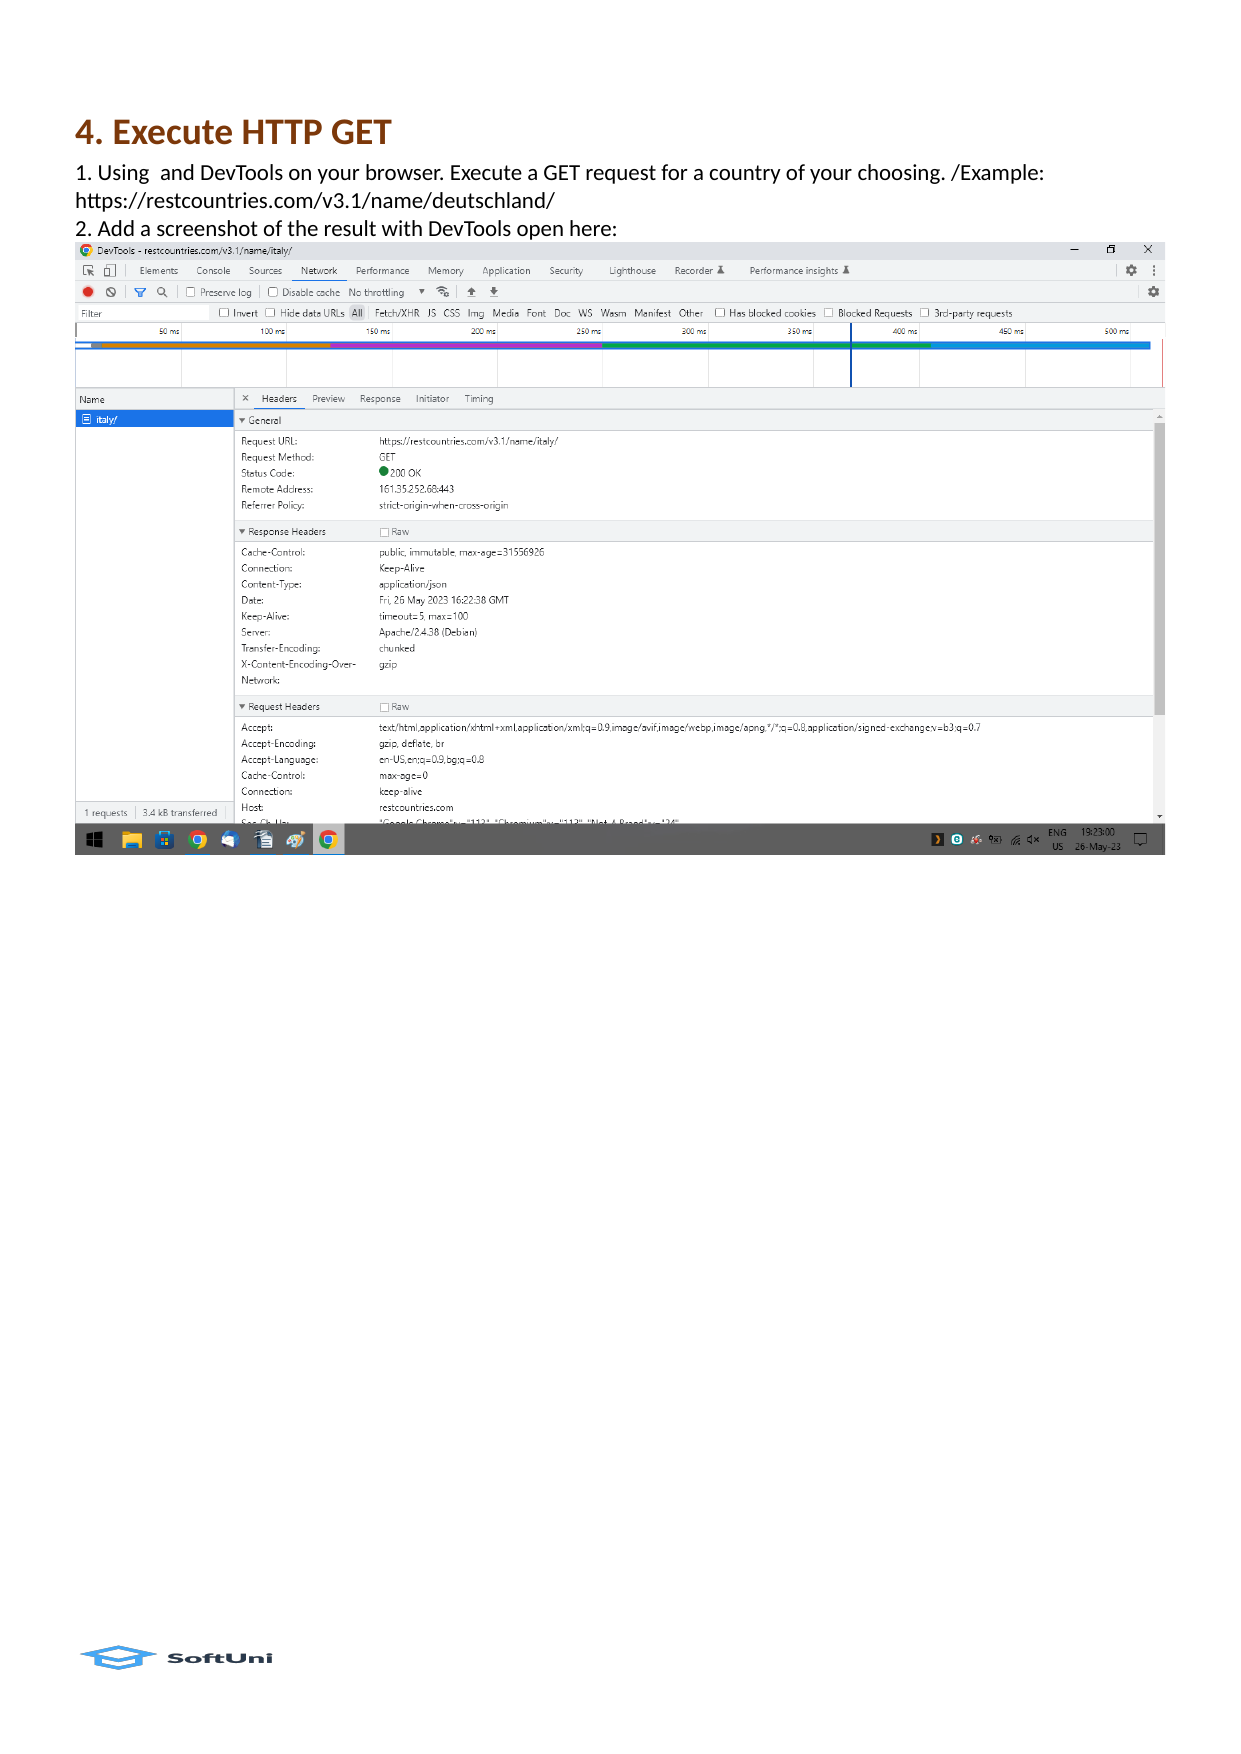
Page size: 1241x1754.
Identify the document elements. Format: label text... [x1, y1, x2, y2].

picture [75, 242, 1166, 855]
text 2. Add a screenshot of the result with DevTools open here: [75, 214, 1165, 242]
picture [73, 1643, 279, 1672]
text 1. Using and DevTools on your browser. Execute a GET request for a country of your choosing. /Example: https://restcountries.com/v3.1/name/deutschland/ [75, 158, 1165, 214]
subtitle Execute HTTP GET [75, 108, 1165, 154]
